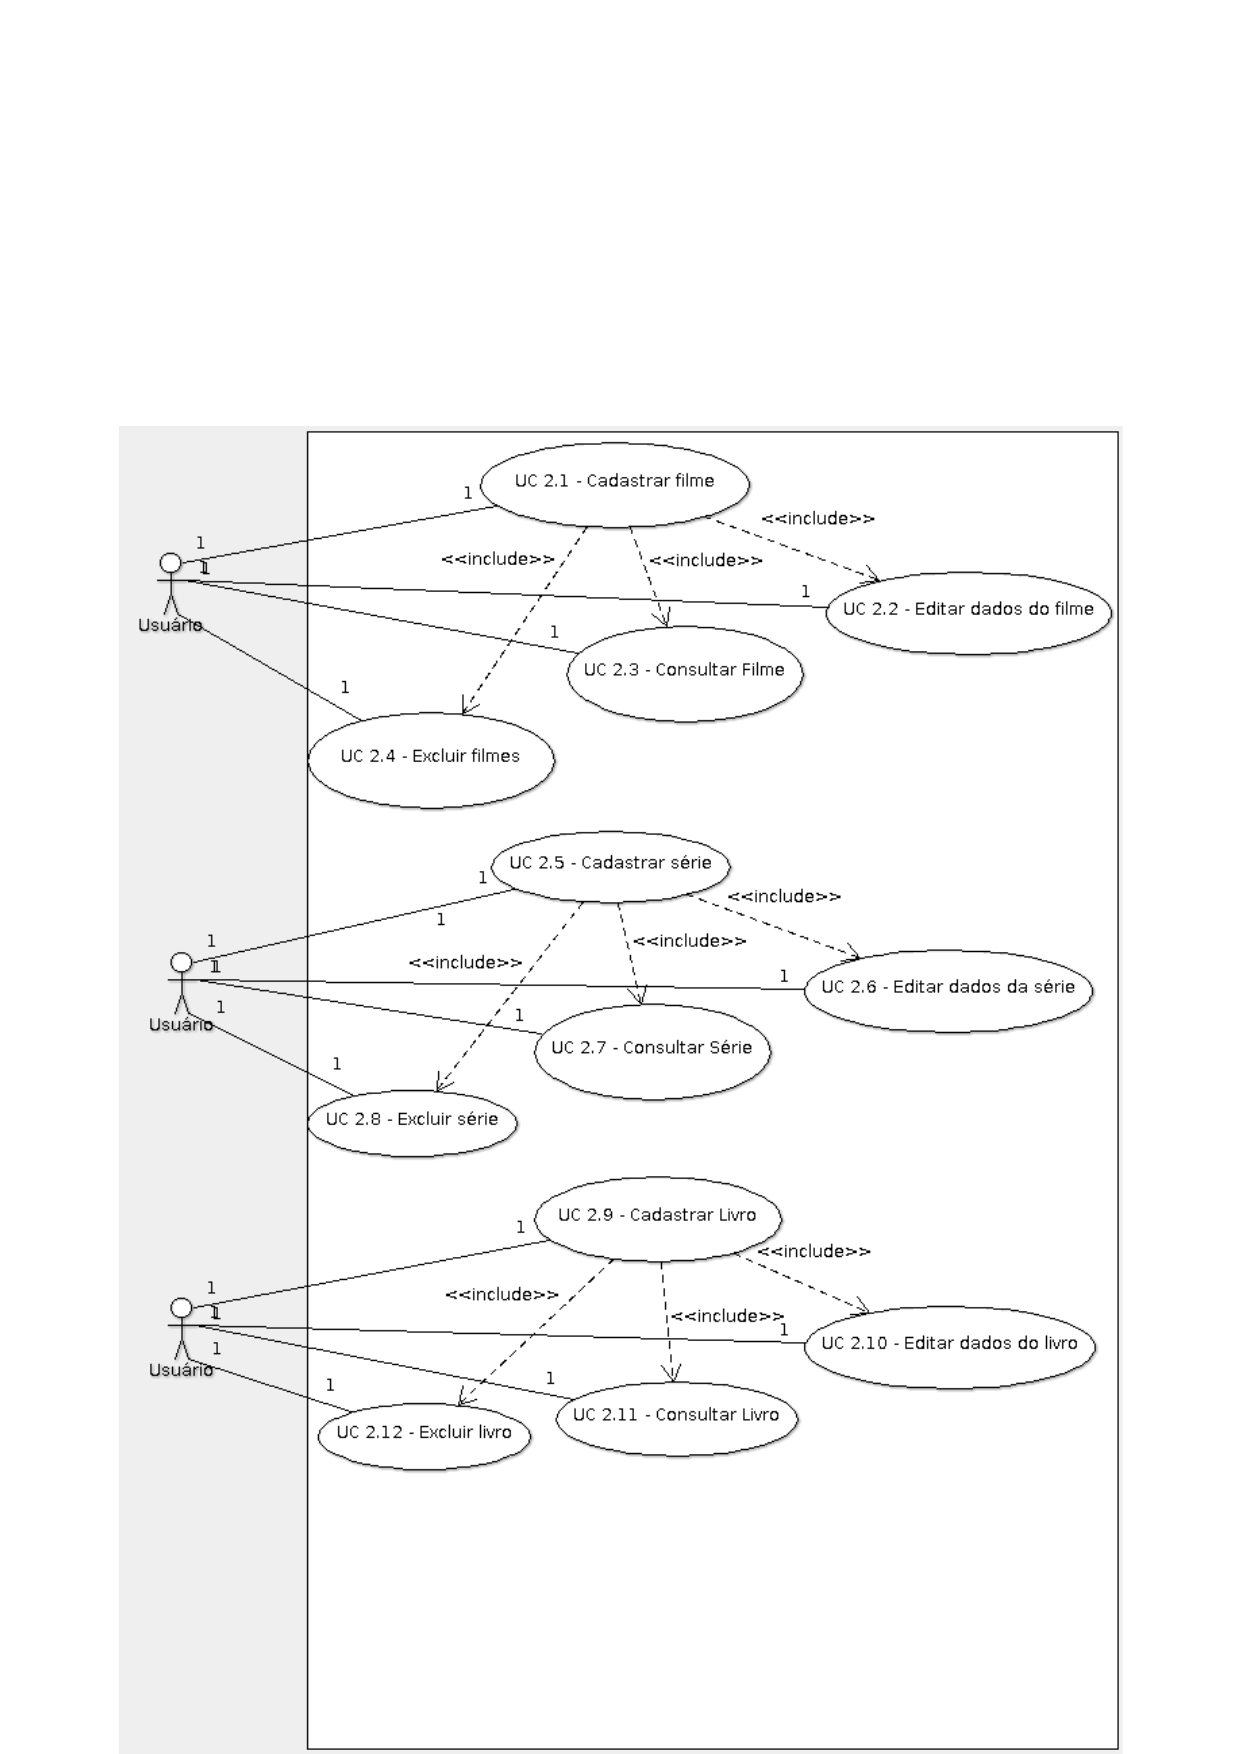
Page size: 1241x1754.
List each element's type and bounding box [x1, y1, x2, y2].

picture [118, 426, 1123, 1754]
